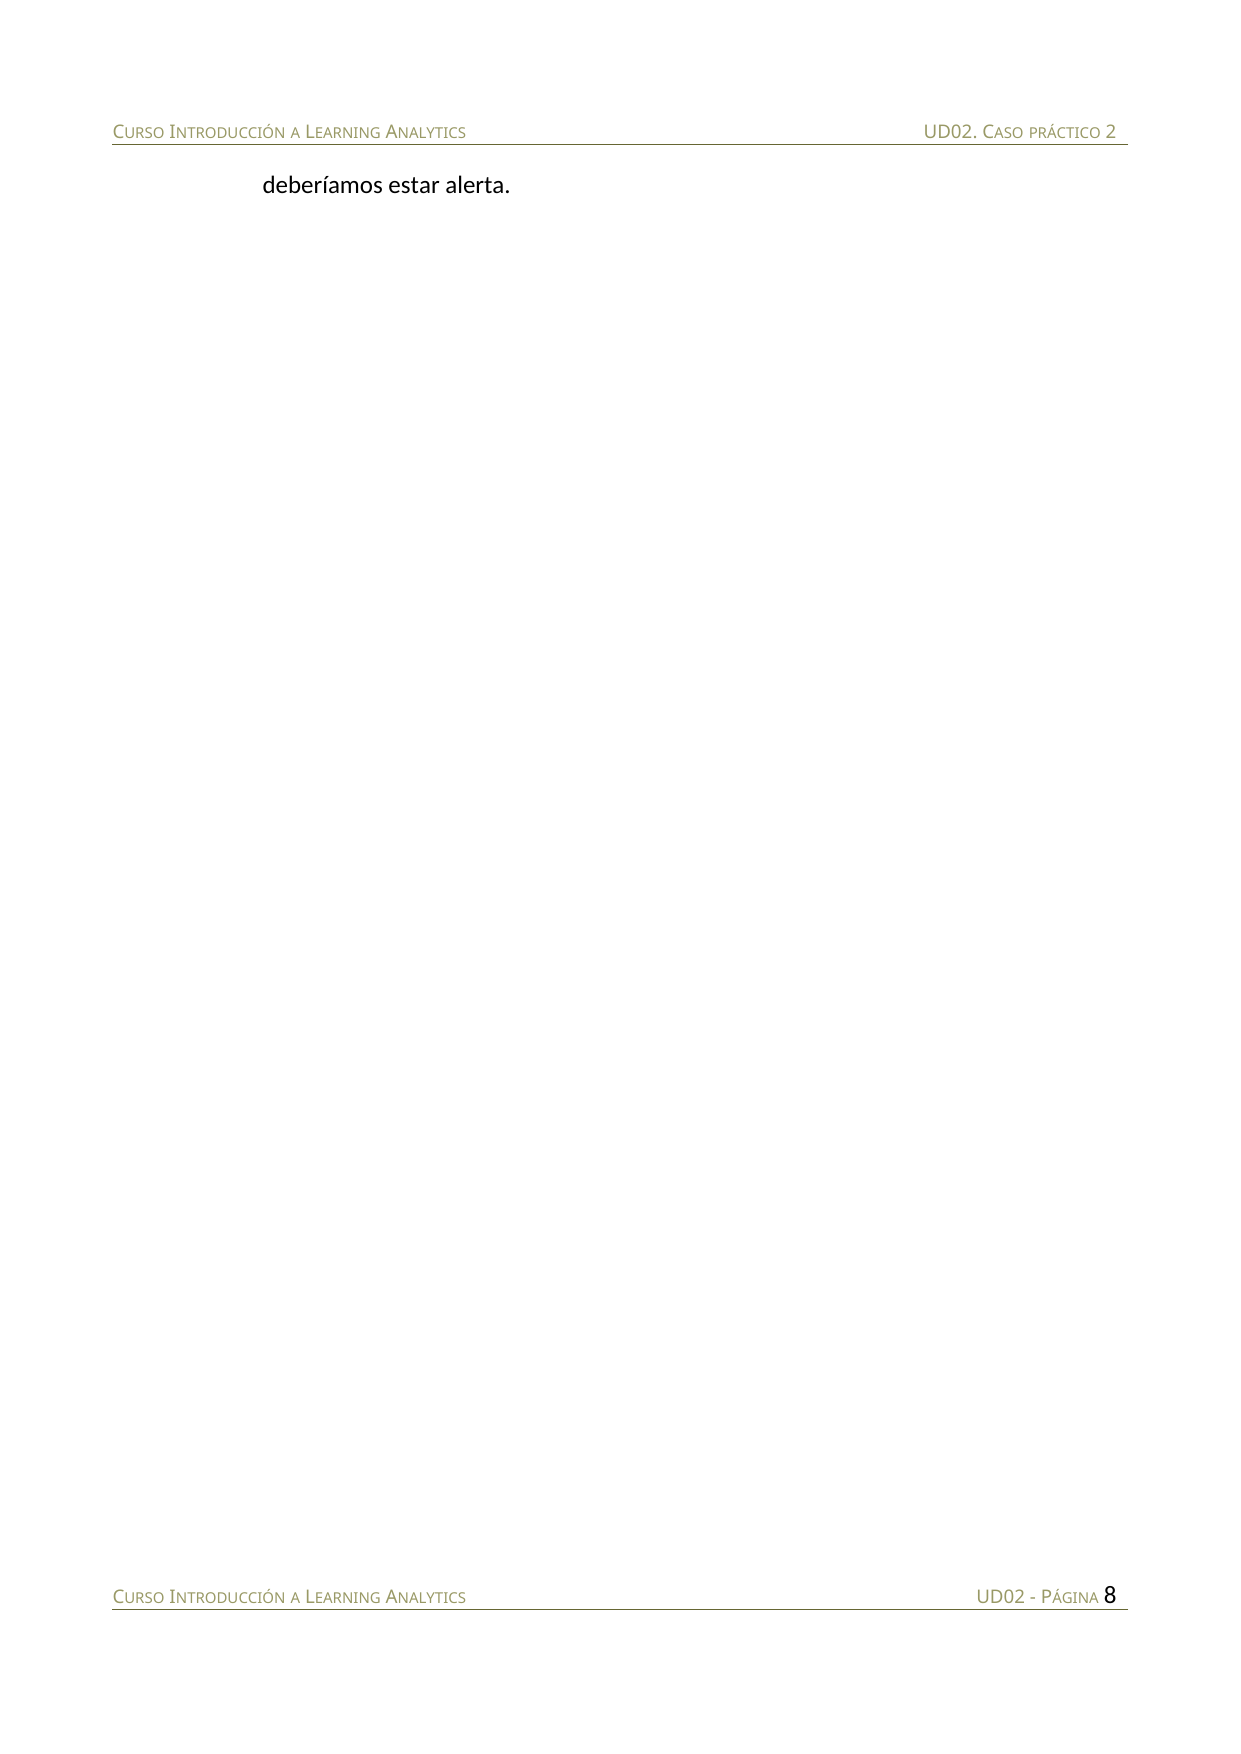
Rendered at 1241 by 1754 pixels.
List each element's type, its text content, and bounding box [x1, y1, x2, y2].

list deberíamos estar alerta. [225, 169, 1128, 199]
